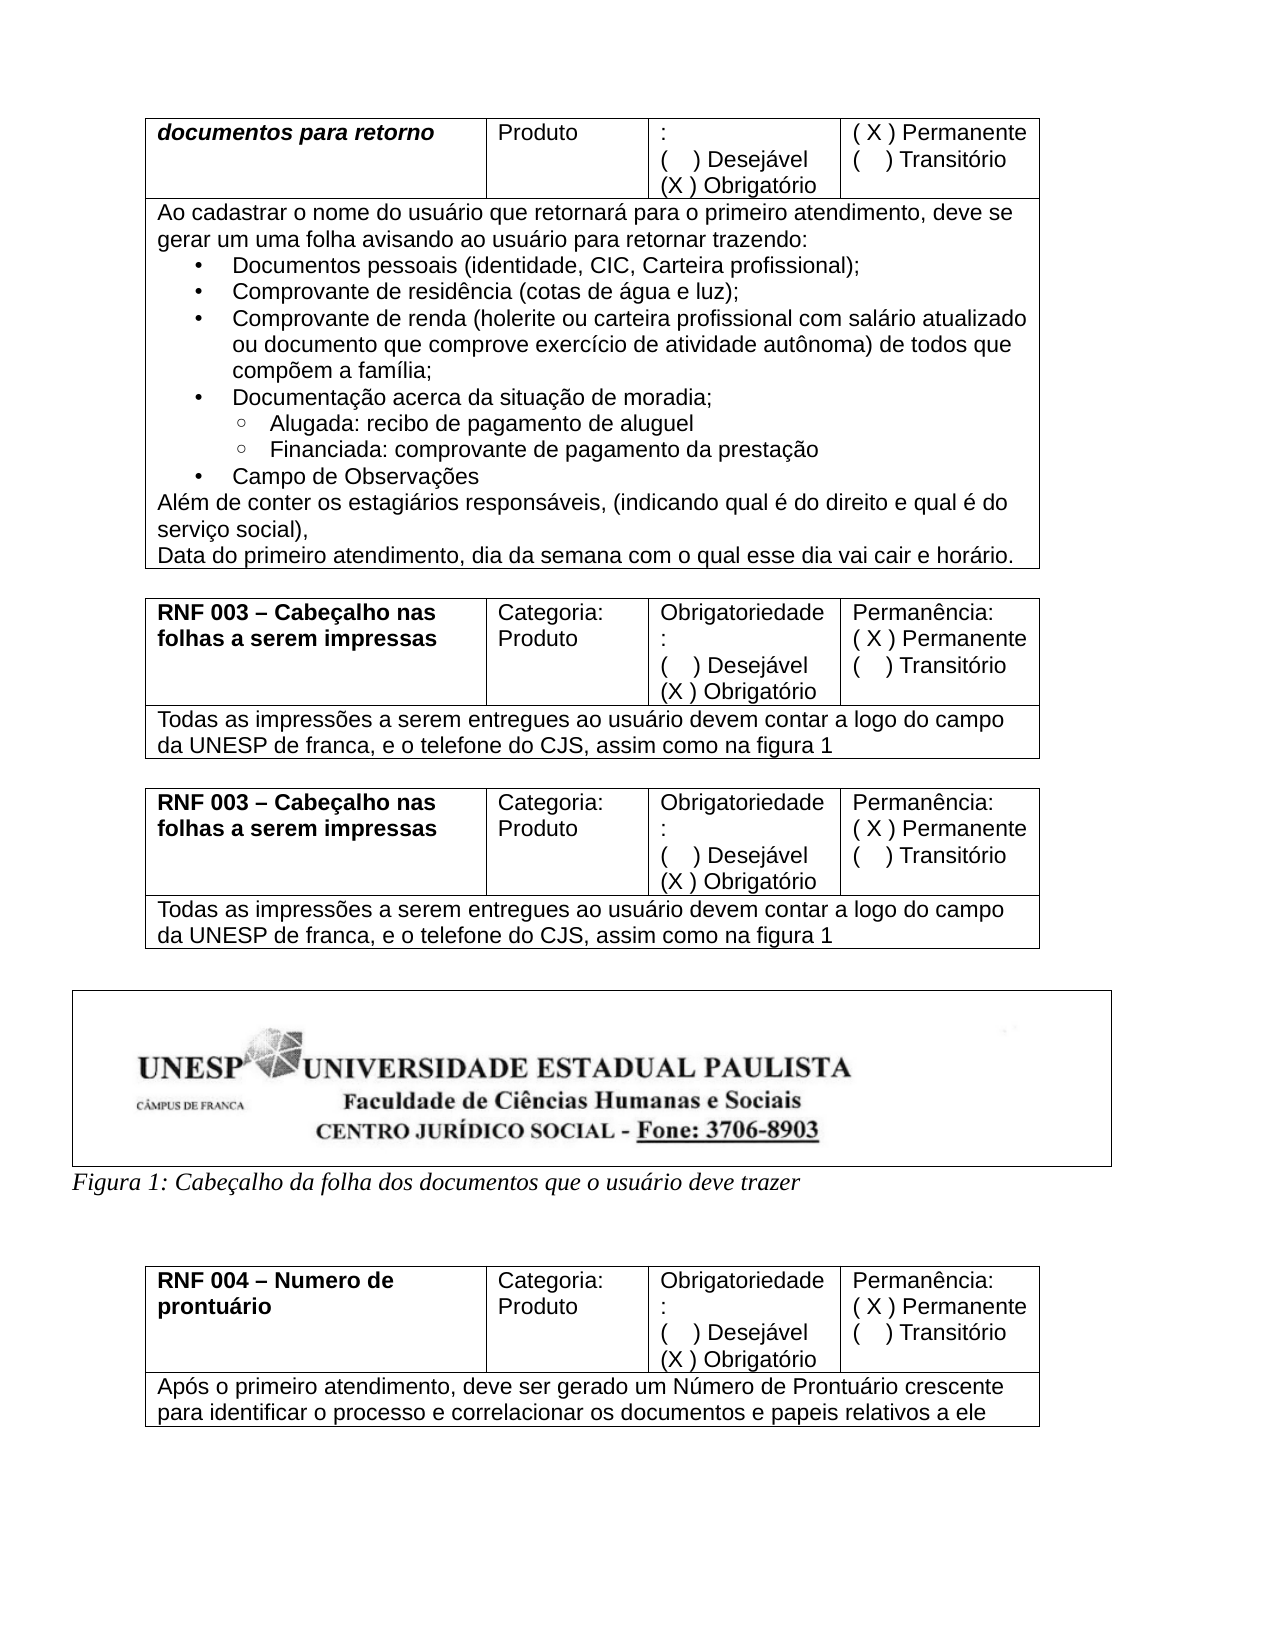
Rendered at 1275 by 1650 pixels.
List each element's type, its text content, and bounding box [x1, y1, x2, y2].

text Figura 1: Cabeçalho da folha dos documentos que o usuário deve trazer [72, 1167, 1111, 1195]
table_header RNF 003 – Cabeçalho nas folhas a serem impressas [146, 599, 486, 704]
picture [75, 993, 1108, 1164]
table_header Permanência: ( X ) Permanente ( ) Transitório [841, 1267, 1039, 1372]
table_header documentos para retorno [146, 119, 486, 198]
table_header RNF 004 – Numero de prontuário [146, 1267, 486, 1372]
table_header Categoria: Produto [487, 599, 648, 704]
table_cell Todas as impressões a serem entregues ao usuário devem contar a logo do campo da UNESP de franca, e o telefone do CJS, assim como na figura 1 [146, 706, 1039, 758]
table_header Categoria: Produto [487, 789, 648, 894]
table_header Obrigatoriedade: ( ) Desejável (X ) Obrigatório [649, 599, 840, 704]
table_header ( X ) Permanente ( ) Transitório [841, 119, 1039, 198]
table_header Categoria: Produto [487, 1267, 648, 1372]
table_header Produto [487, 119, 648, 198]
table_header Permanência: ( X ) Permanente ( ) Transitório [841, 599, 1039, 704]
table_header Permanência: ( X ) Permanente ( ) Transitório [841, 789, 1039, 894]
table_cell Todas as impressões a serem entregues ao usuário devem contar a logo do campo da UNESP de franca, e o telefone do CJS, assim como na figura 1 [146, 896, 1039, 948]
table_header RNF 003 – Cabeçalho nas folhas a serem impressas [146, 789, 486, 894]
table_header Obrigatoriedade: ( ) Desejável (X ) Obrigatório [649, 1267, 840, 1372]
table_cell Ao cadastrar o nome do usuário que retornará para o primeiro atendimento, deve se gerar um uma folha avisando ao usuário para retornar trazendo: Documentos pessoais (identidade, CIC, Carteira profissional); Comprovante de residência (cotas de água e luz); Comprovante de renda (holerite ou carteira profissional com salário atualizado ou documento que comprove exercício de atividade autônoma) de todos que compõem a família; Documentação acerca da situação de moradia; Alugada: recibo de pagamento de aluguel Financiada: comprovante de pagamento da prestação Campo de Observações Além de conter os estagiários responsáveis, (indicando qual é do direito e qual é do serviço social), Data do primeiro atendimento, dia da semana com o qual esse dia vai cair e horário. [146, 199, 1039, 568]
table_header : ( ) Desejável (X ) Obrigatório [649, 119, 840, 198]
table_cell Após o primeiro atendimento, deve ser gerado um Número de Prontuário crescente para identificar o processo e correlacionar os documentos e papeis relativos a ele [146, 1373, 1039, 1426]
table_header Obrigatoriedade: ( ) Desejável (X ) Obrigatório [649, 789, 840, 894]
